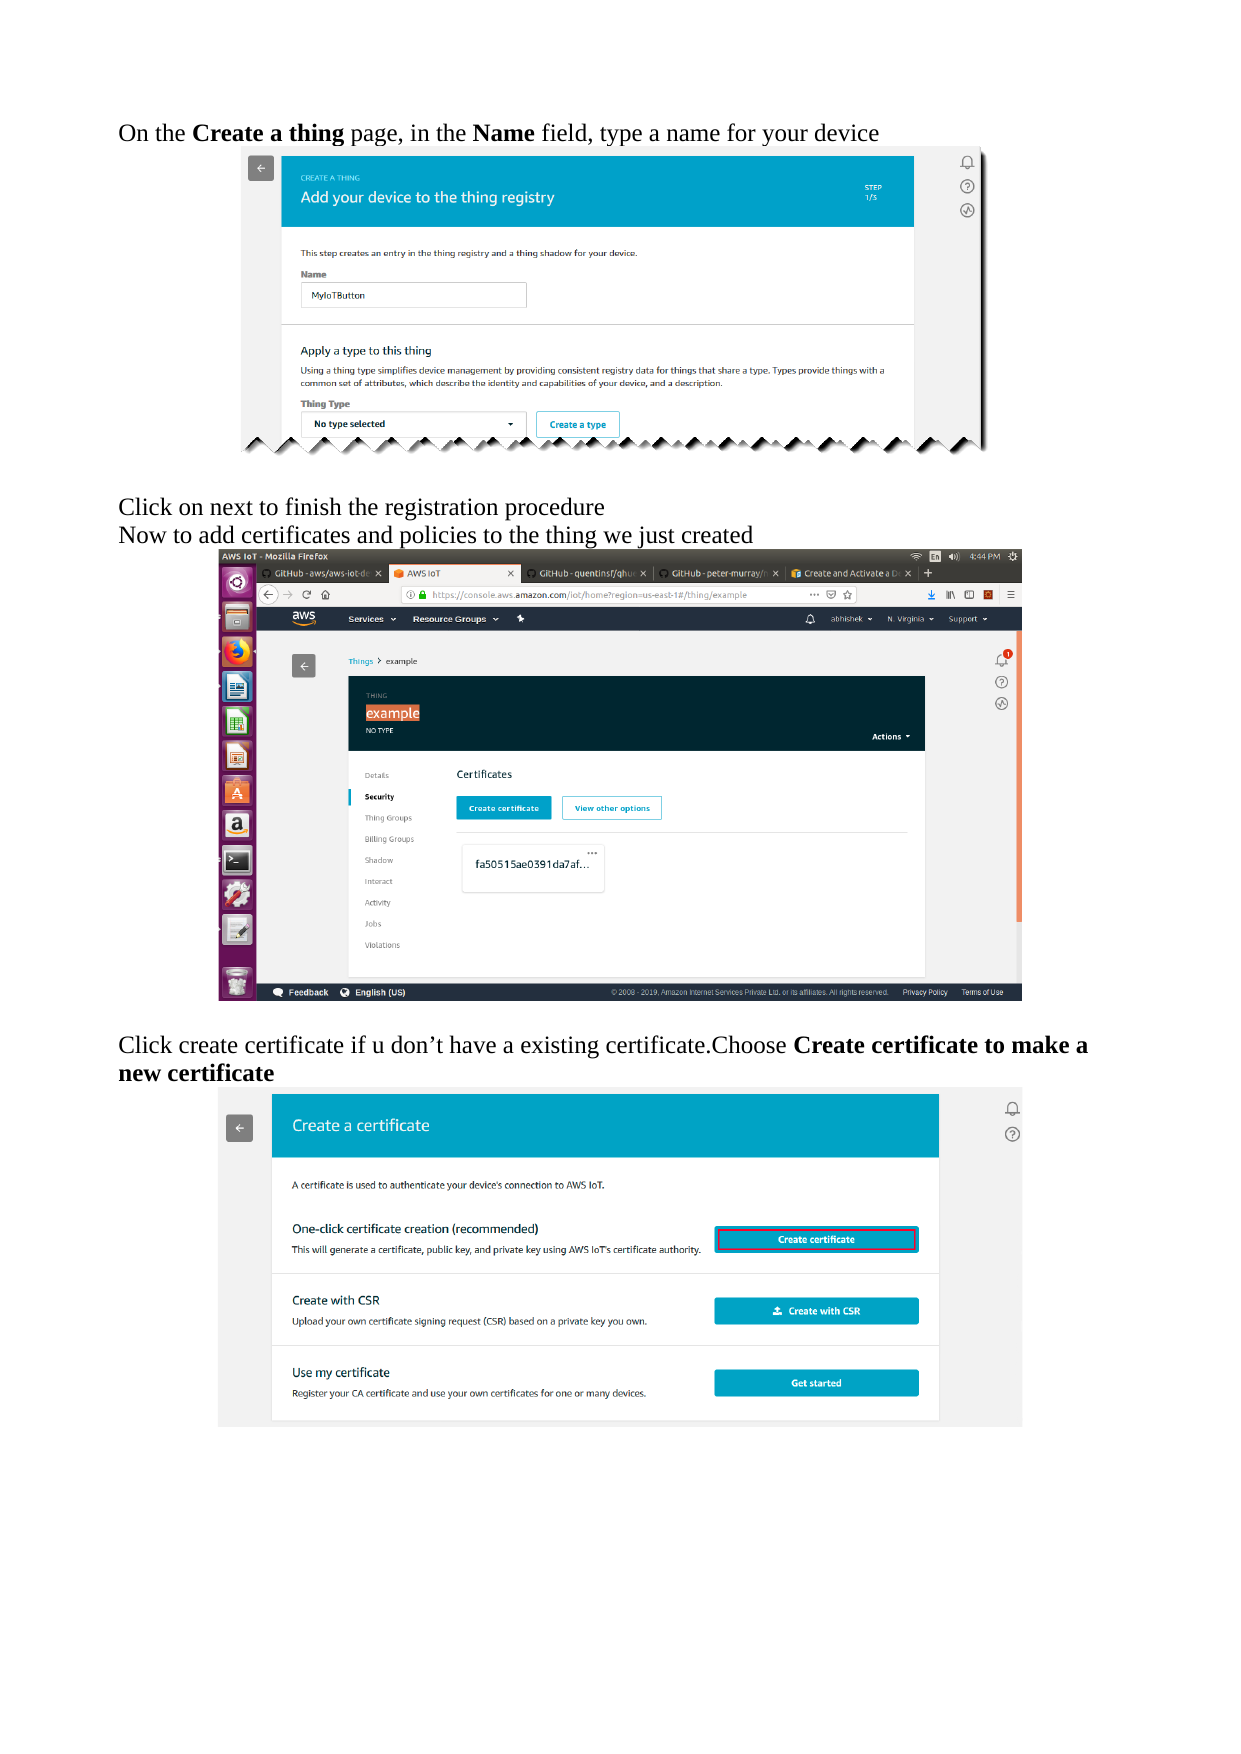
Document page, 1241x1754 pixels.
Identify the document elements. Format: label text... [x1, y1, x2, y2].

text On the Create a thing page, in the Name field, type a name for your device [118, 118, 1122, 147]
text Click on next to finish the registration procedure [118, 492, 1122, 521]
text Click create certificate if u don’t have a existing certificate.Choose Create certificate to make a [118, 1030, 1122, 1058]
picture [240, 146, 1000, 472]
picture [217, 1087, 1023, 1427]
picture [218, 549, 1022, 1001]
text new certificate [118, 1058, 1122, 1087]
text Now to add certificates and policies to the thing we just created [118, 521, 1122, 549]
